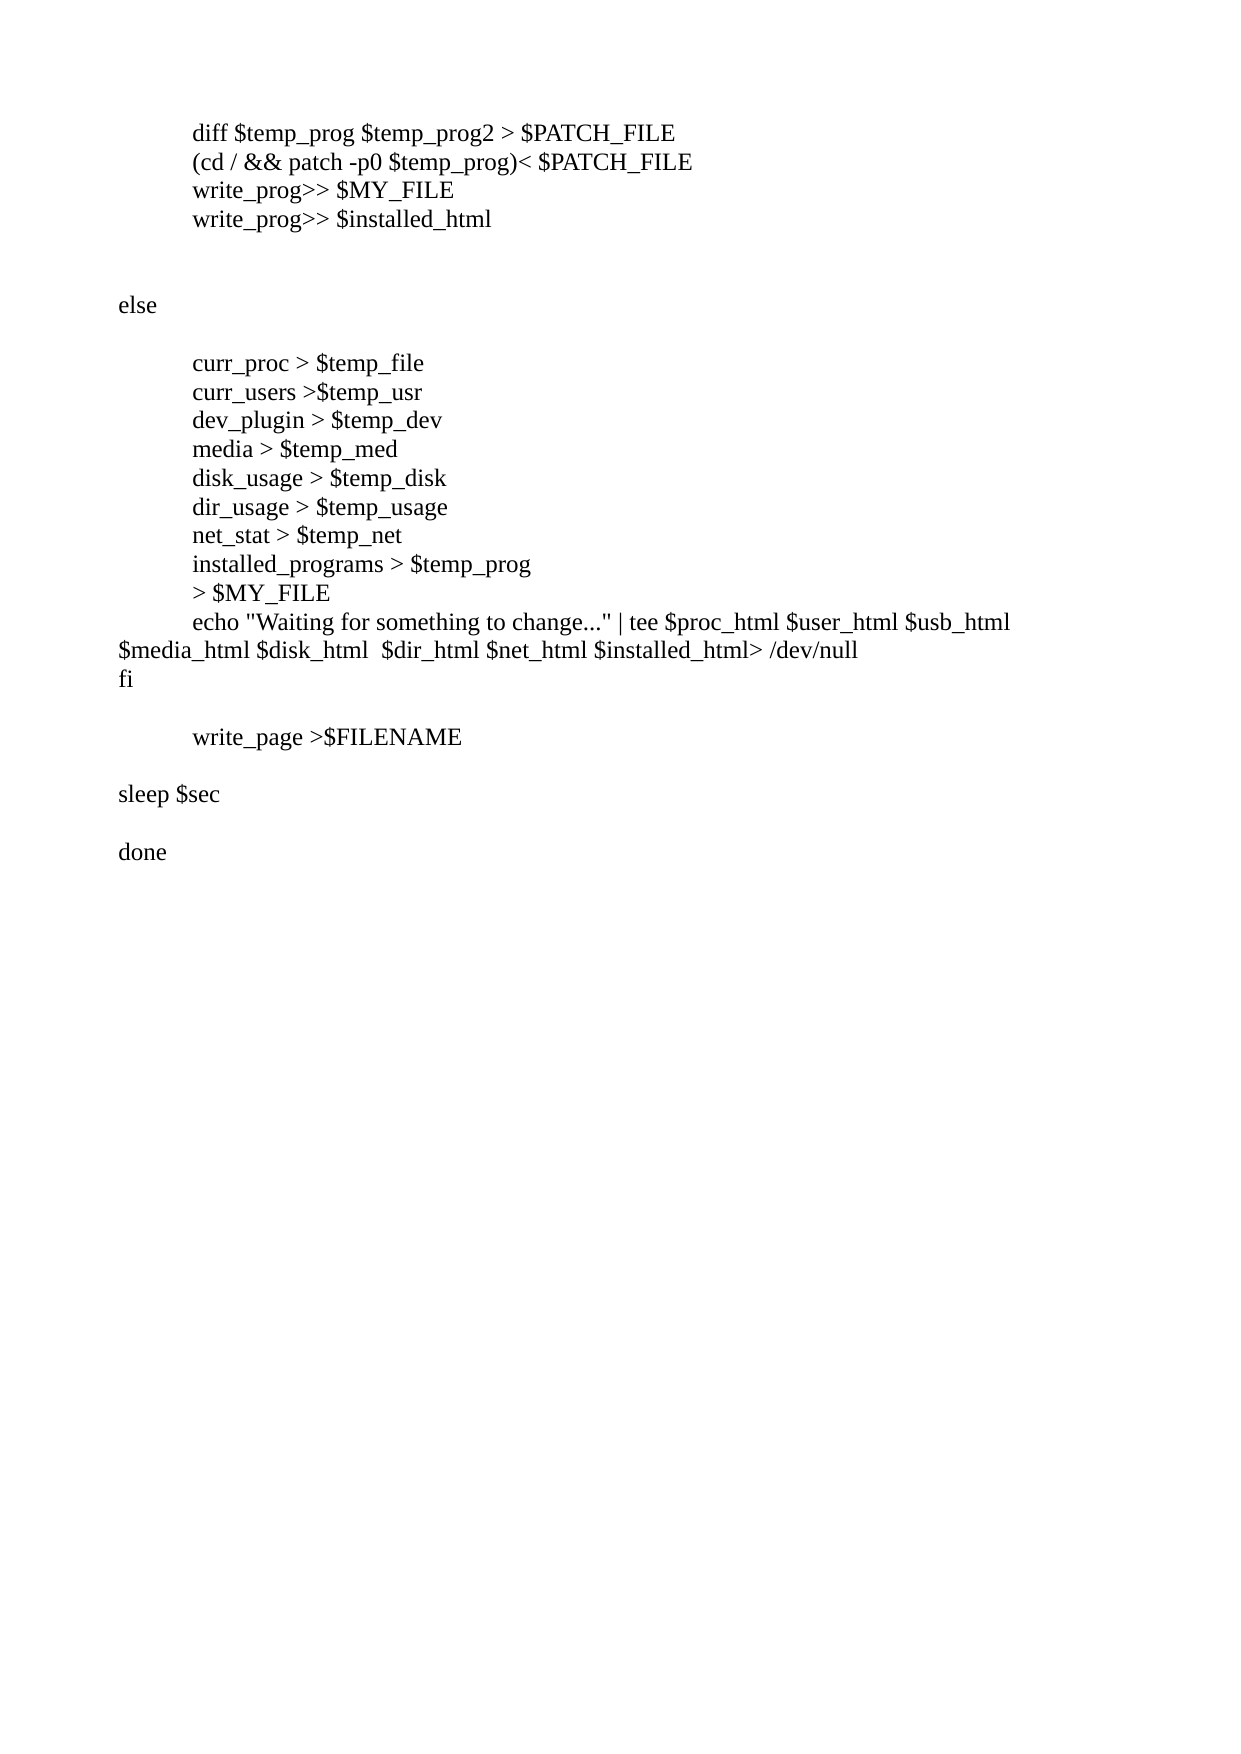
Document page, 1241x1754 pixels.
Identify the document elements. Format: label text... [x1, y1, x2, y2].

text > $MY_FILE [118, 578, 1122, 607]
text done [118, 837, 1122, 866]
text sleep $sec [118, 779, 1122, 808]
text fi [118, 664, 1122, 693]
text (cd / && patch -p0 $temp_prog)< $PATCH_FILE [118, 147, 1122, 176]
text installed_programs > $temp_prog [118, 549, 1122, 578]
text net_stat > $temp_net [118, 521, 1122, 549]
text dev_plugin > $temp_dev [118, 406, 1122, 434]
text else [118, 291, 1122, 319]
text diff $temp_prog $temp_prog2 > $PATCH_FILE [118, 118, 1122, 147]
text media > $temp_med [118, 434, 1122, 463]
text write_page >$FILENAME [118, 722, 1122, 751]
text echo "Waiting for something to change..." | tee $proc_html $user_html $usb_html $media_html $disk_html $dir_html $net_html $installed_html> /dev/null [118, 607, 1122, 664]
text disk_usage > $temp_disk [118, 463, 1122, 492]
text curr_proc > $temp_file [118, 348, 1122, 377]
text write_prog>> $MY_FILE [118, 176, 1122, 204]
text write_prog>> $installed_html [118, 204, 1122, 233]
text curr_users >$temp_usr [118, 377, 1122, 406]
text dir_usage > $temp_usage [118, 492, 1122, 521]
